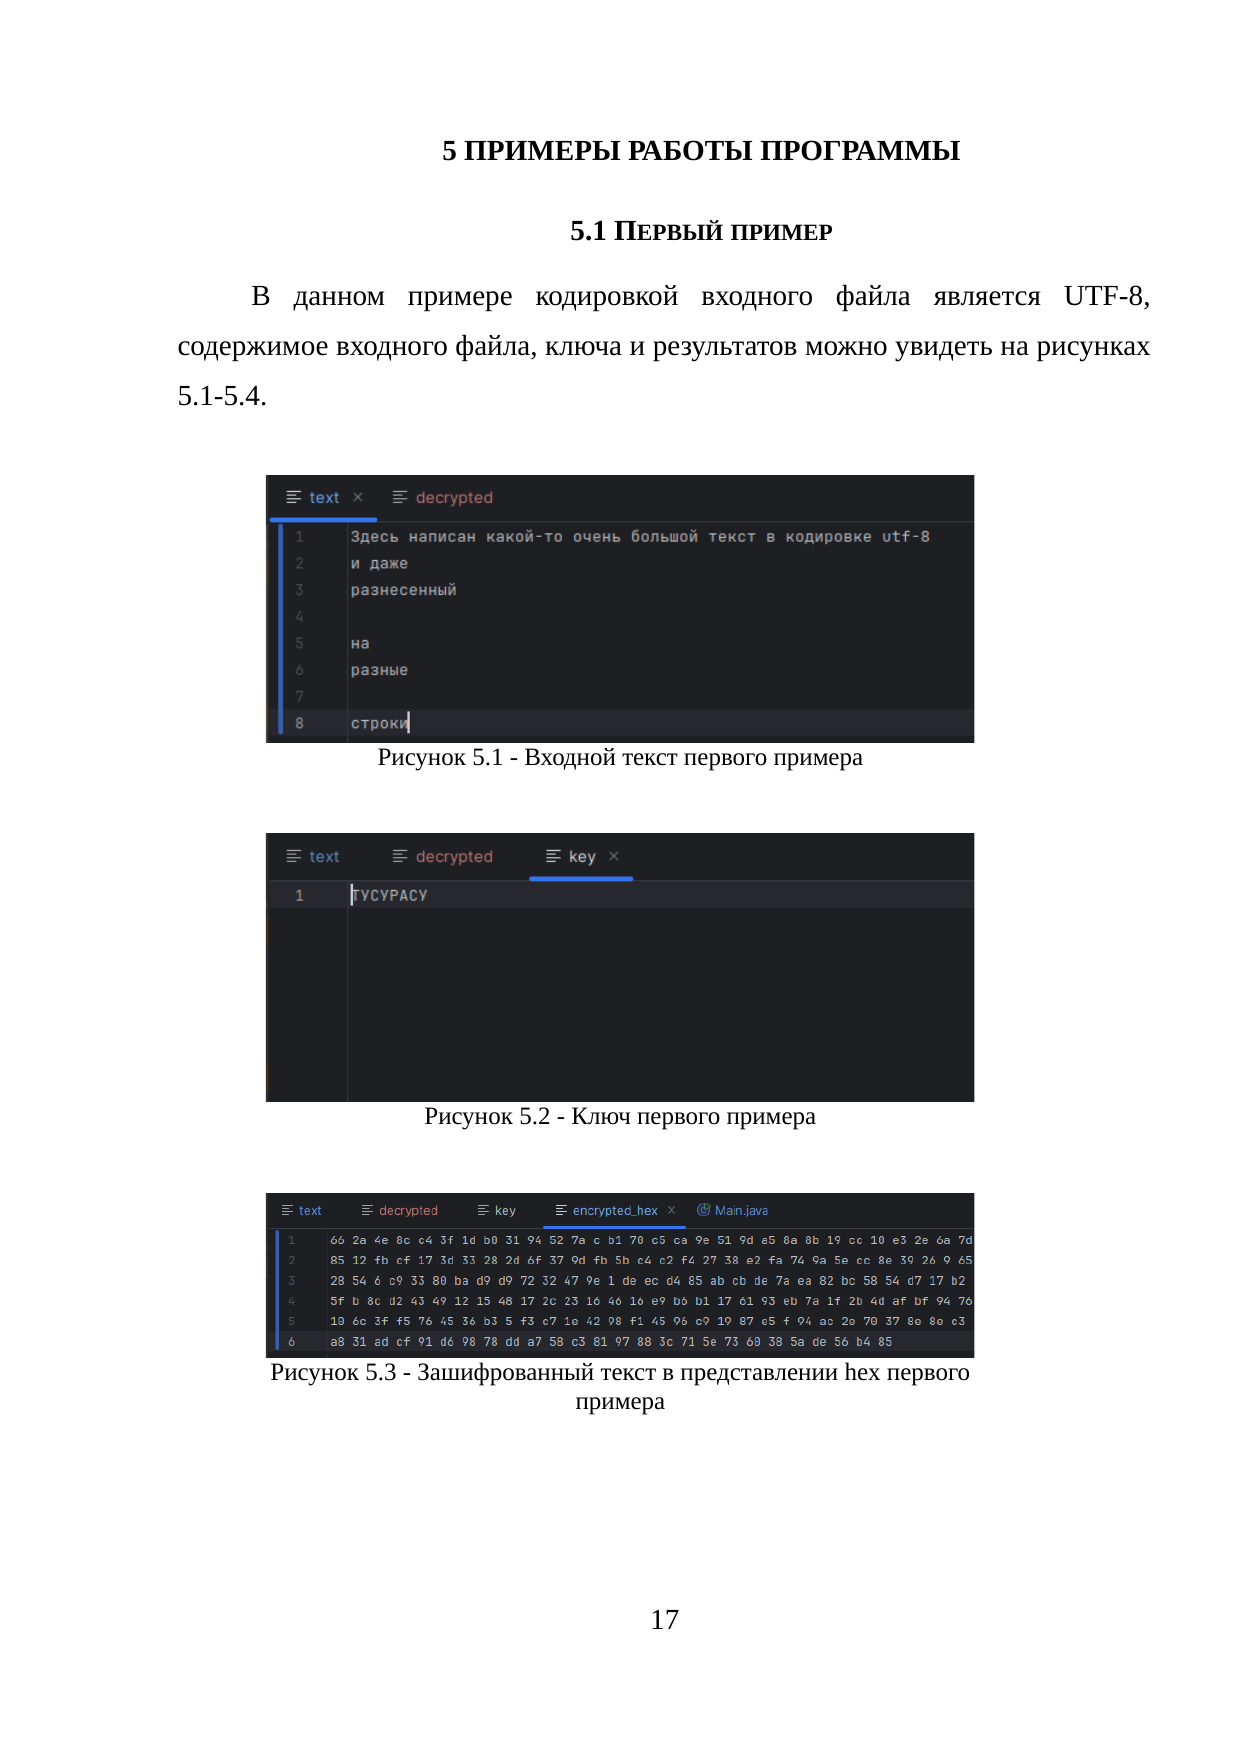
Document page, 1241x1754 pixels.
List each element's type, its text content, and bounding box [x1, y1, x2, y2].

picture [265, 1193, 975, 1358]
picture [265, 833, 975, 1102]
text В данном примере кодировкой входного файла является UTF-8, содержимое входного файла, ключа и результатов можно увидеть на рисунках 5.1-5.4. [177, 278, 1152, 412]
subtitle Примеры работы программы [251, 133, 1152, 166]
text Рисунок 5.3 - Зашифрованный текст в представлении hex первого примера [266, 1358, 974, 1415]
picture [265, 475, 975, 743]
text Рисунок 5.1 - Входной текст первого примера [266, 743, 974, 771]
subtitle Первый пример [251, 213, 1152, 246]
text Рисунок 5.2 - Ключ первого примера [266, 1102, 974, 1130]
